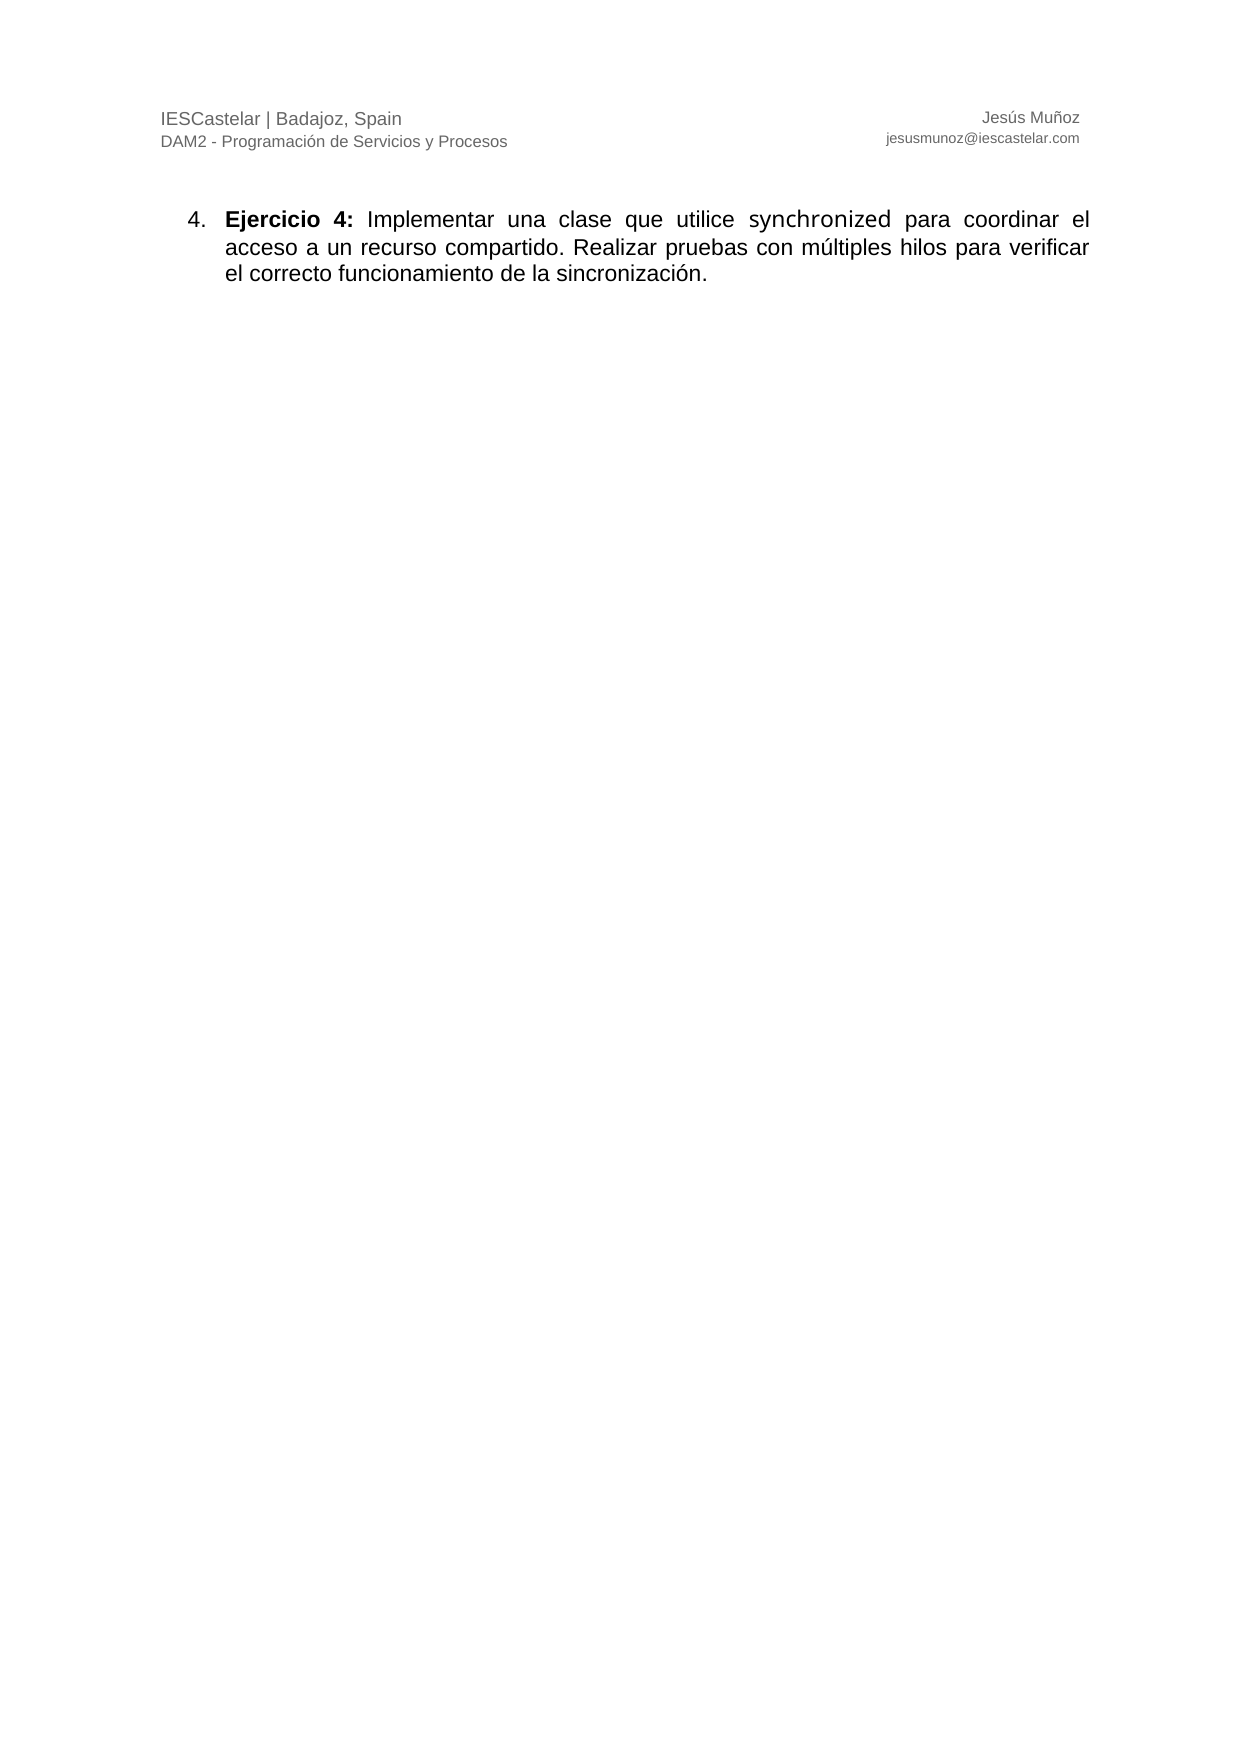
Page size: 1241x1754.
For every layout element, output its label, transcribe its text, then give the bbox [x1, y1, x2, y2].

list Ejercicio 4: Implementar una clase que utilice synchronized para coordinar el acceso a un recurso compartido. Realizar pruebas con múltiples hilos para verificar el correcto funcionamiento de la sincronización. [187, 202, 1090, 286]
